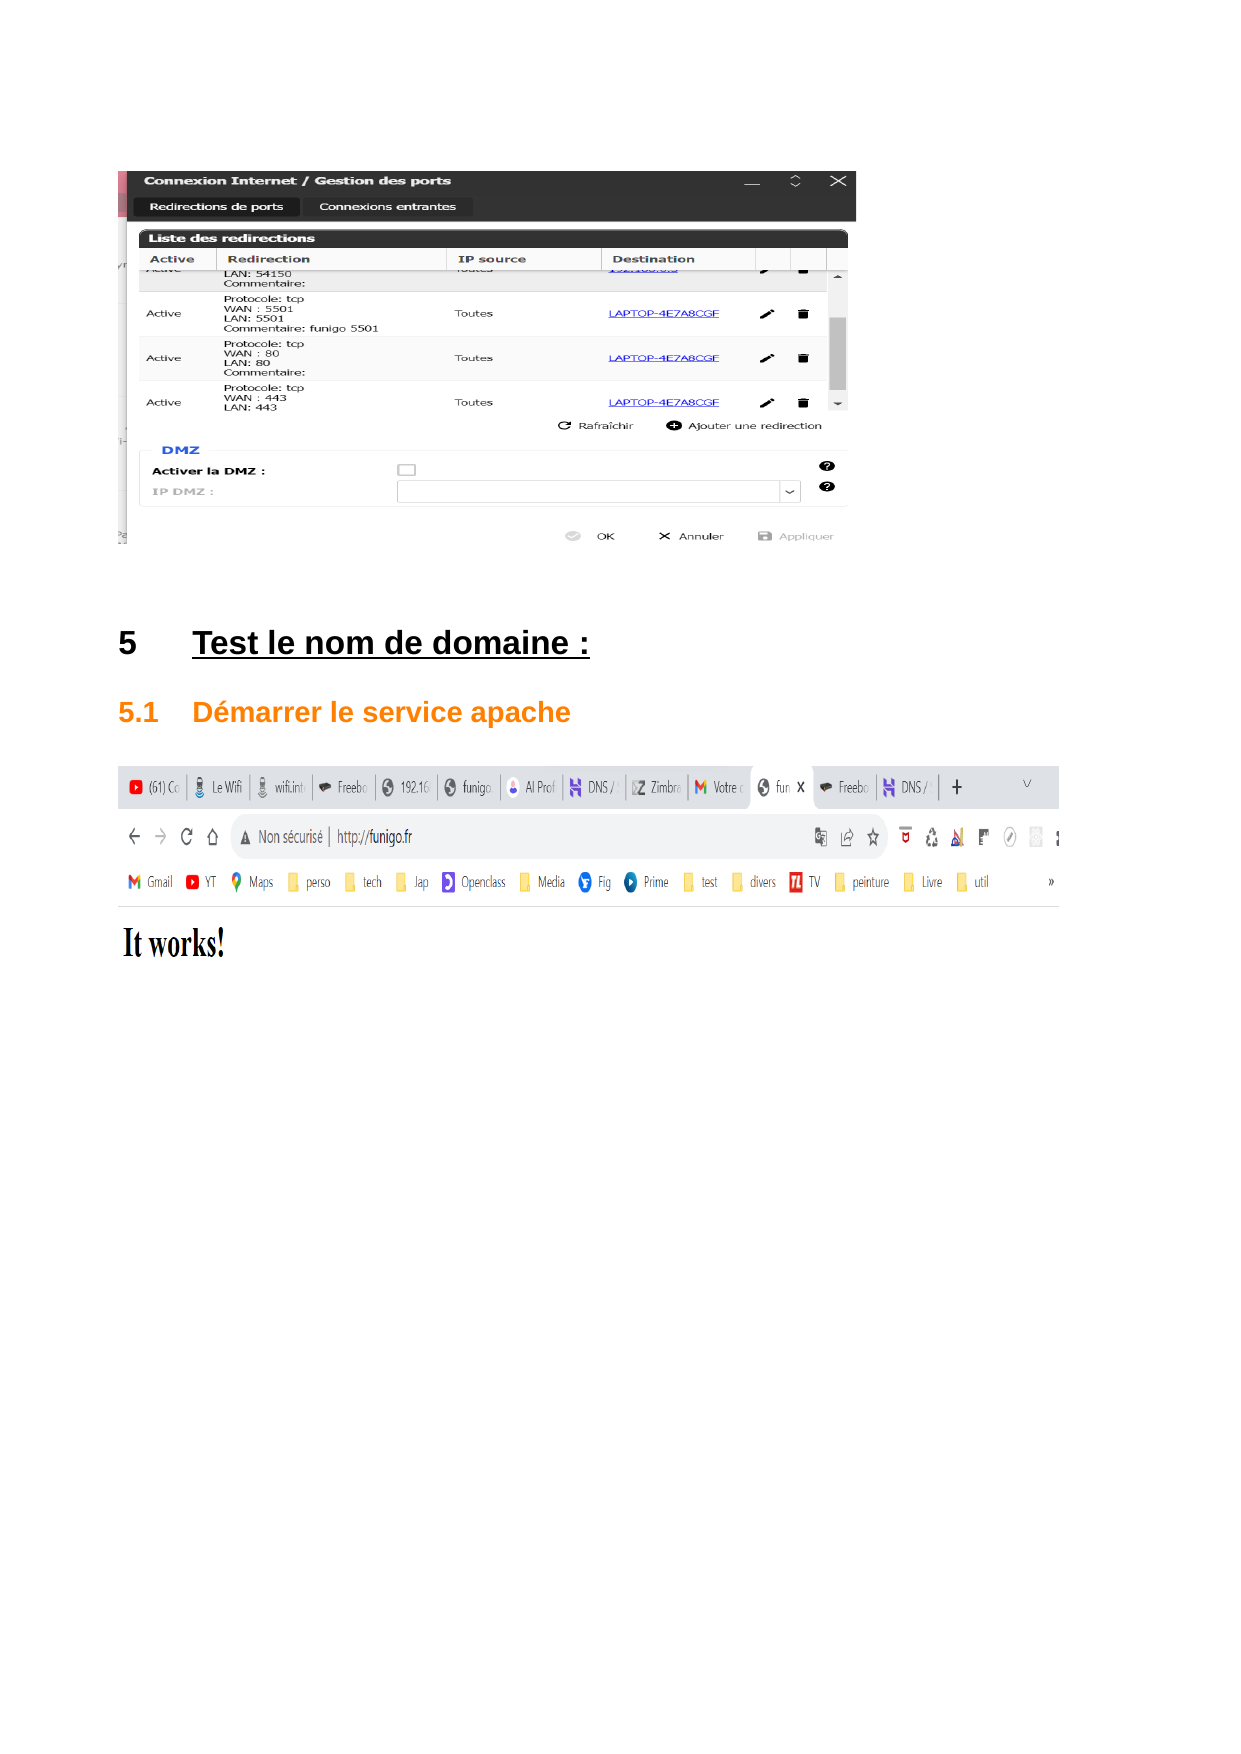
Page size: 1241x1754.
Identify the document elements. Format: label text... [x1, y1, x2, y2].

subtitle Démarrer le service apache [118, 695, 1122, 729]
subtitle Test le nom de domaine : [118, 623, 1122, 662]
picture [118, 766, 1059, 1053]
picture [118, 171, 857, 544]
